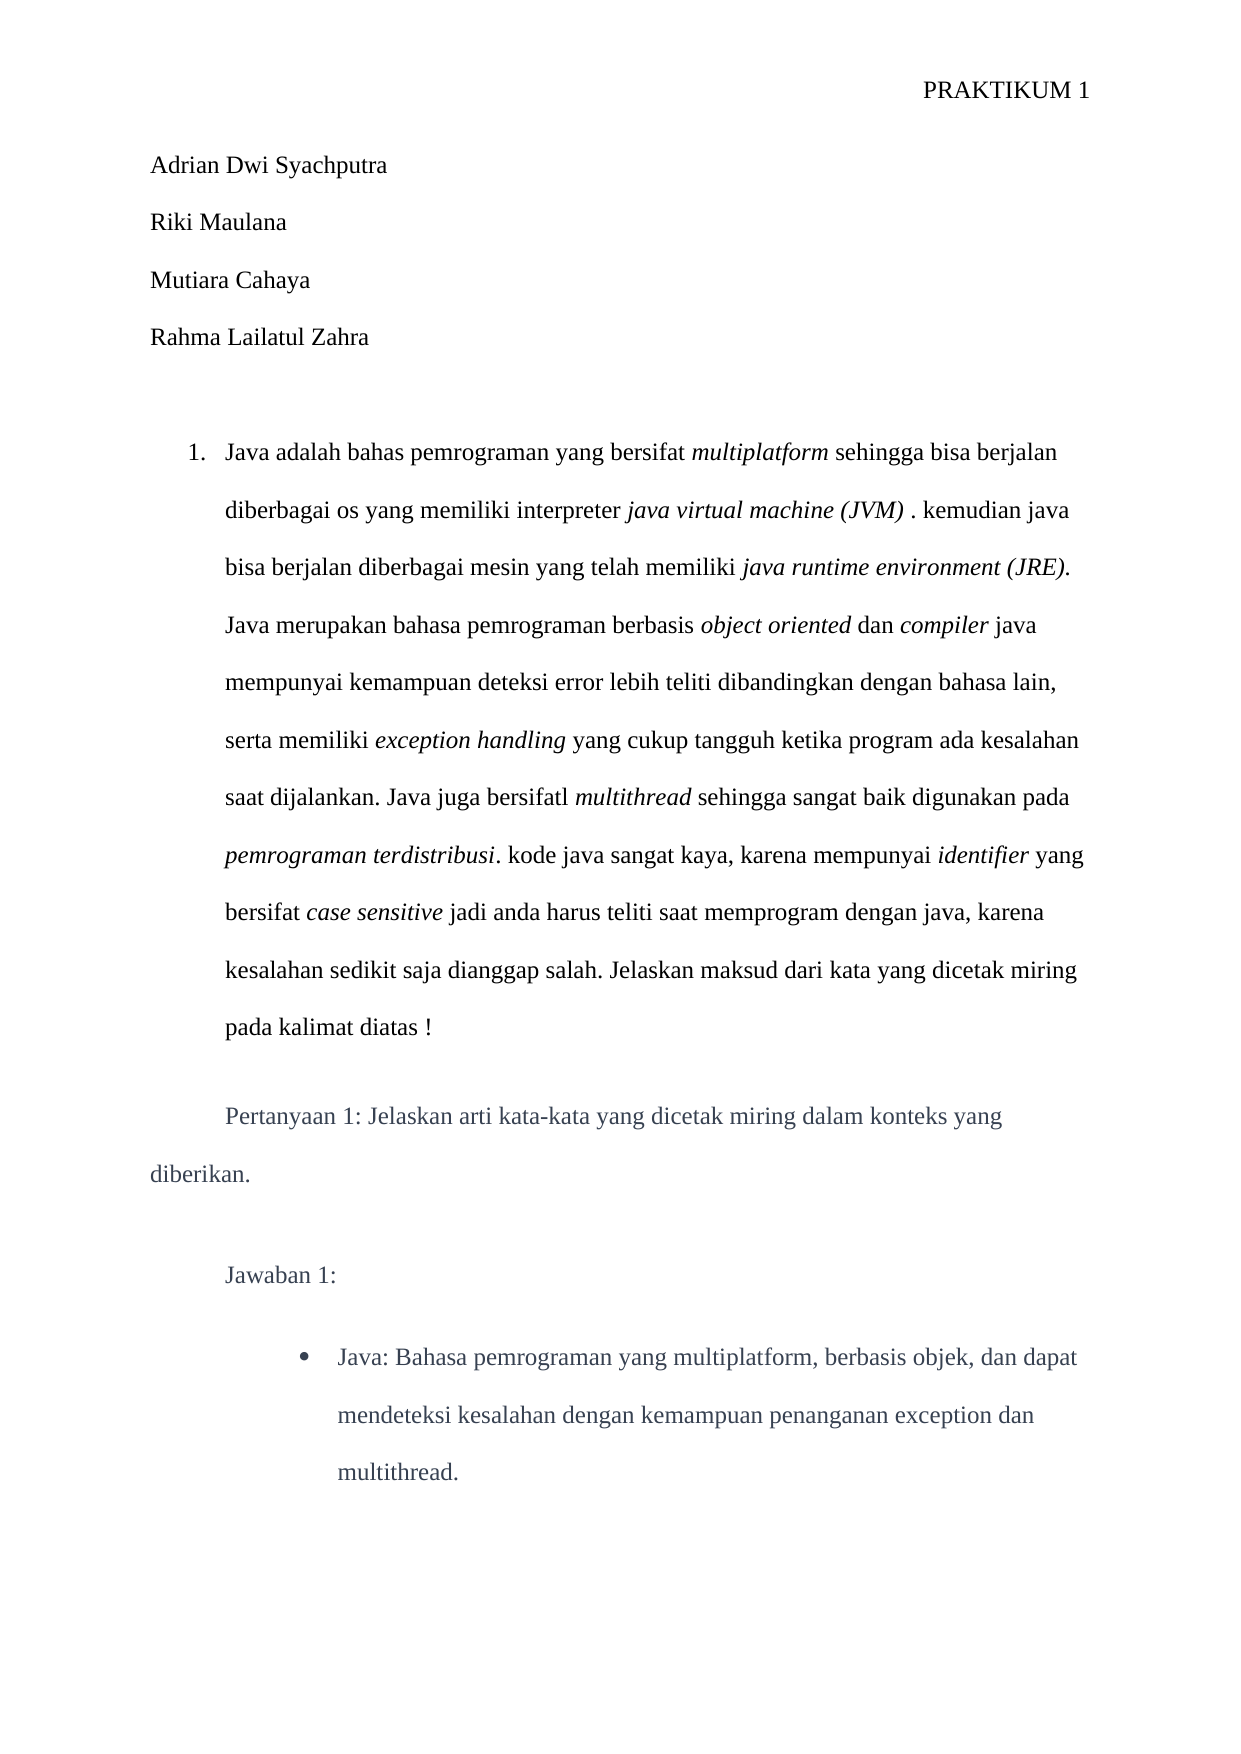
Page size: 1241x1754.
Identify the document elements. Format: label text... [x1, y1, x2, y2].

text Rahma Lailatul Zahra [150, 322, 1090, 351]
list Java adalah bahas pemrograman yang bersifat multiplatform sehingga bisa berjalan diberbagai os yang memiliki interpreter java virtual machine (JVM) . kemudian java bisa berjalan diberbagai mesin yang telah memiliki java runtime environment (JRE). Java merupakan bahasa pemrograman berbasis object oriented dan compiler java mempunyai kemampuan deteksi error lebih teliti dibandingkan dengan bahasa lain, serta memiliki exception handling yang cukup tangguh ketika program ada kesalahan saat dijalankan. Java juga bersifatl multithread sehingga sangat baik digunakan pada pemrograman terdistribusi. kode java sangat kaya, karena mempunyai identifier yang bersifat case sensitive jadi anda harus teliti saat memprogram dengan java, karena kesalahan sedikit saja dianggap salah. Jelaskan maksud dari kata yang dicetak miring pada kalimat diatas ! [187, 437, 1090, 1041]
text Mutiara Cahaya [150, 265, 1090, 294]
text Jawaban 1: [150, 1260, 1090, 1289]
text Adrian Dwi Syachputra [150, 150, 1090, 179]
text Riki Maulana [150, 207, 1090, 236]
text Pertanyaan 1: Jelaskan arti kata-kata yang dicetak miring dalam konteks yang diberikan. [150, 1101, 1090, 1187]
list Java: Bahasa pemrograman yang multiplatform, berbasis objek, dan dapat mendeteksi kesalahan dengan kemampuan penanganan exception dan multithread. [300, 1342, 1090, 1486]
